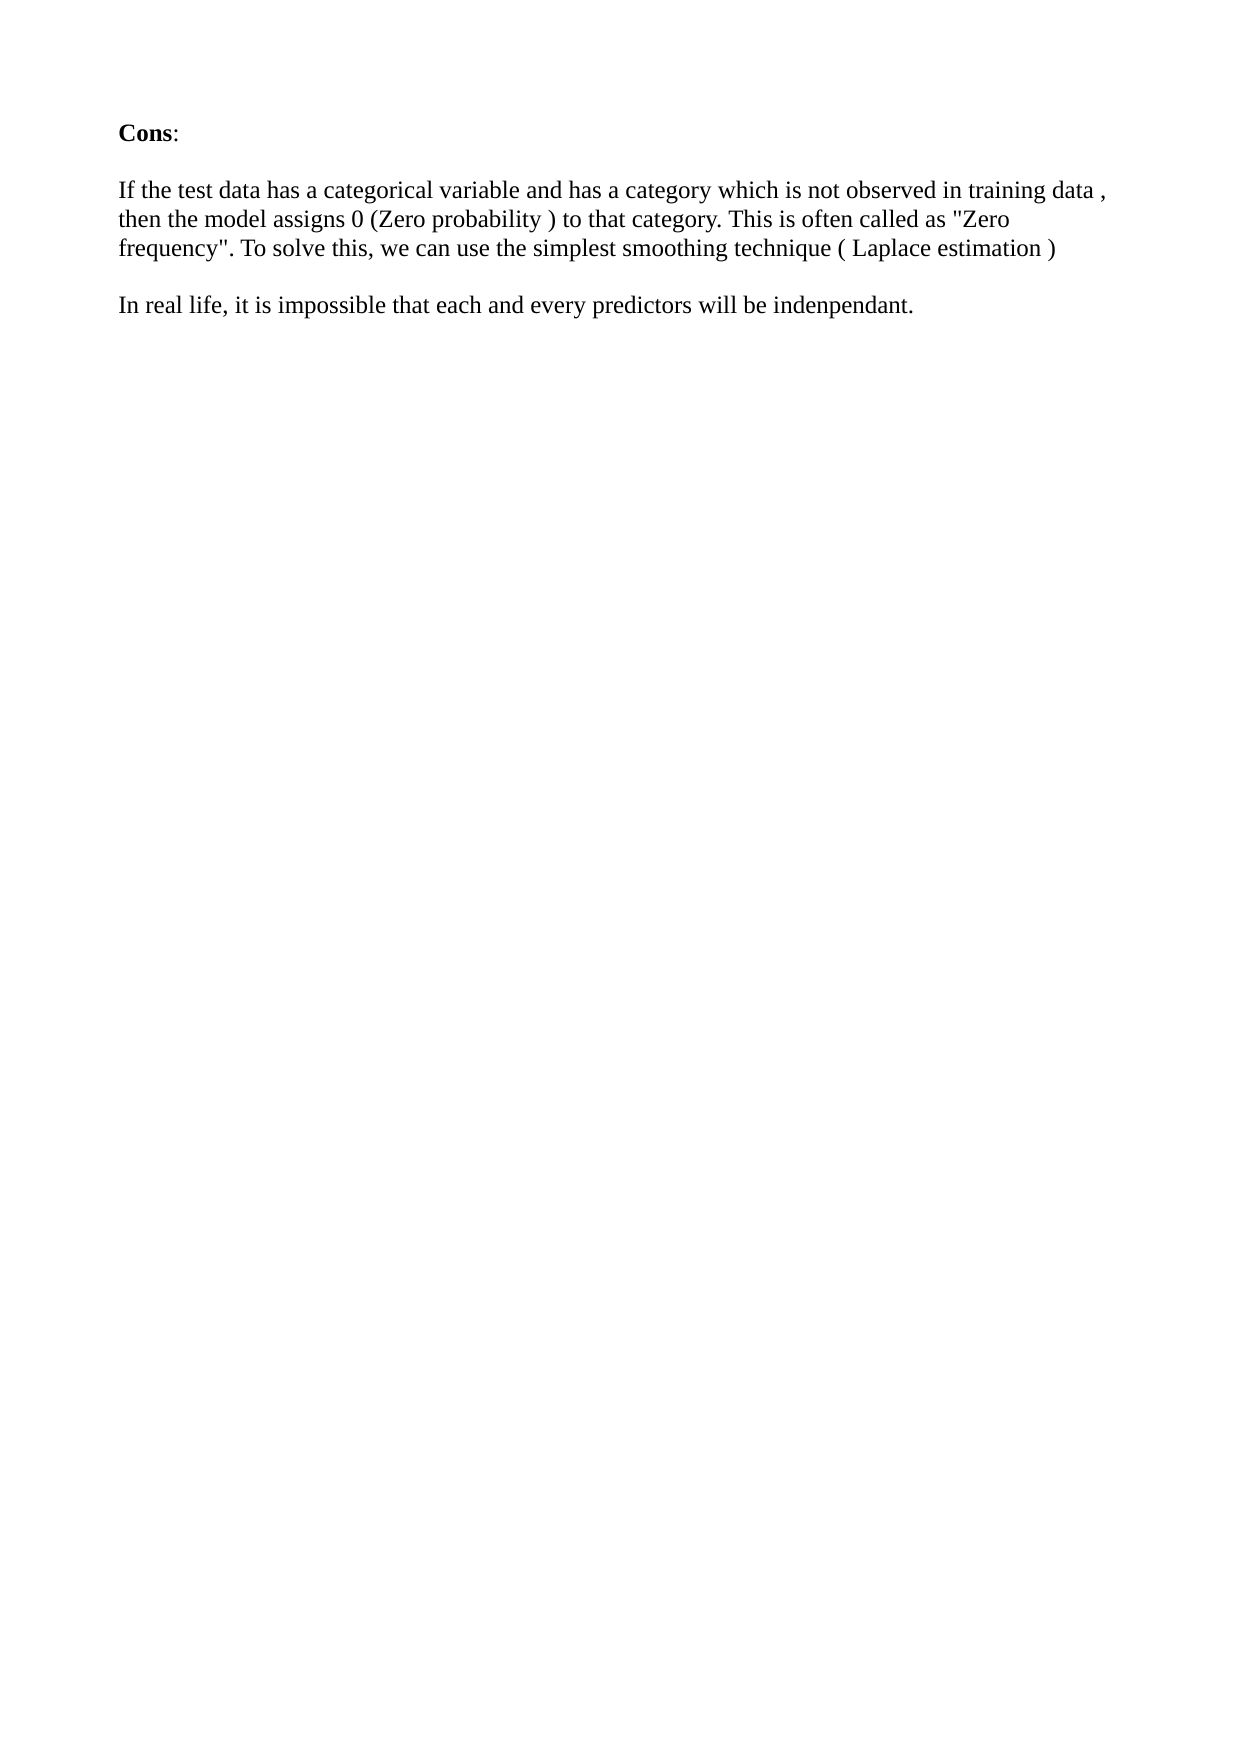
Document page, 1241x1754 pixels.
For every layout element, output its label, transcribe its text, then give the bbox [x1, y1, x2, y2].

text If the test data has a categorical variable and has a category which is not observed in training data , then the model assigns 0 (Zero probability ) to that category. This is often called as "Zero frequency". To solve this, we can use the simplest smoothing technique ( Laplace estimation ) [118, 176, 1122, 262]
text In real life, it is impossible that each and every predictors will be indenpendant. [118, 291, 1122, 319]
text Cons: [118, 118, 1122, 147]
